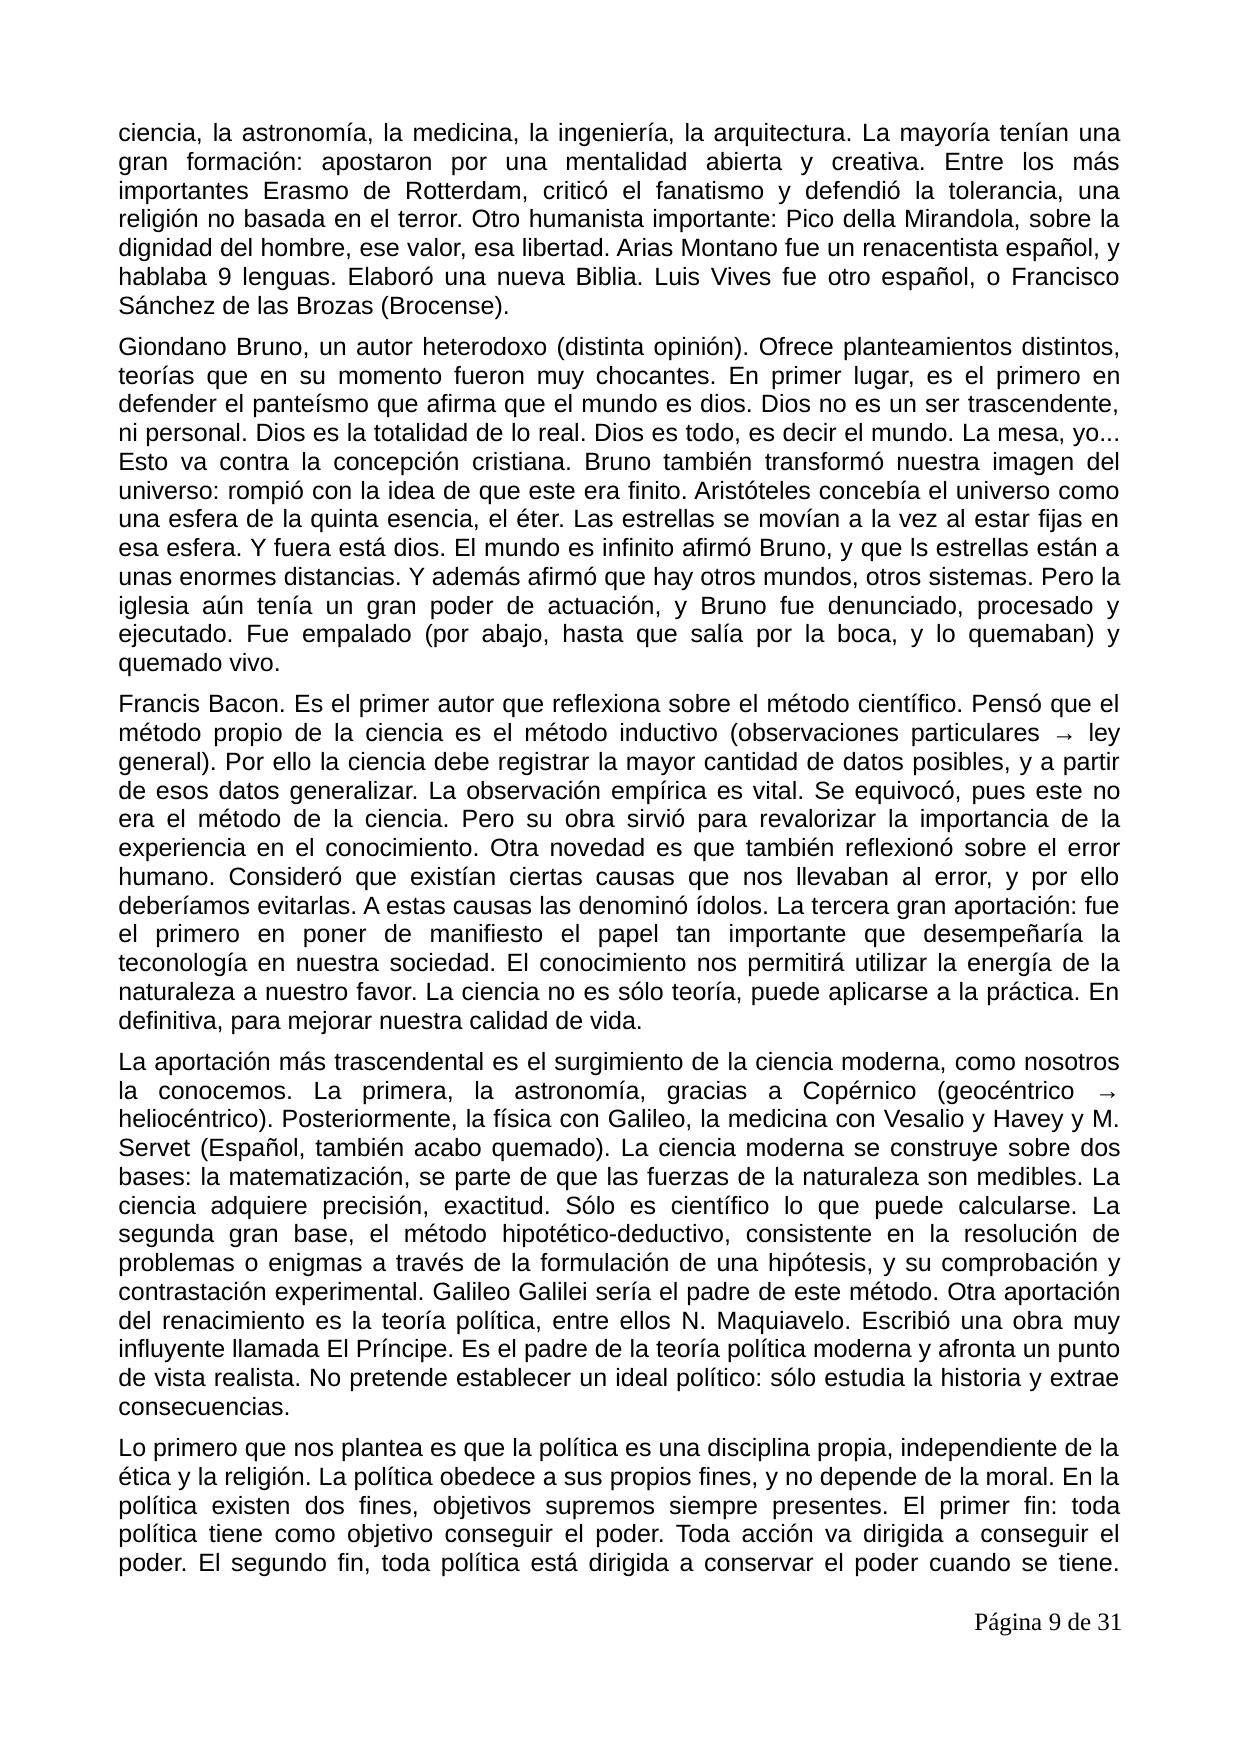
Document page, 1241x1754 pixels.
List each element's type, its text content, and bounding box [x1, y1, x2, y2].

text Lo primero que nos plantea es que la política es una disciplina propia, independiente de la ética y la religión. La política obedece a sus propios fines, y no depende de la moral. En la política existen dos fines, objetivos supremos siempre presentes. El primer fin: toda política tiene como objetivo conseguir el poder. Toda acción va dirigida a conseguir el poder. El segundo fin, toda política está dirigida a conservar el poder cuando se tiene. [118, 1433, 1122, 1577]
text La aportación más trascendental es el surgimiento de la ciencia moderna, como nosotros la conocemos. La primera, la astronomía, gracias a Copérnico (geocéntrico → heliocéntrico). Posteriormente, la física con Galileo, la medicina con Vesalio y Havey y M. Servet (Español, también acabo quemado). La ciencia moderna se construye sobre dos bases: la matematización, se parte de que las fuerzas de la naturaleza son medibles. La ciencia adquiere precisión, exactitud. Sólo es científico lo que puede calcularse. La segunda gran base, el método hipotético-deductivo, consistente en la resolución de problemas o enigmas a través de la formulación de una hipótesis, y su comprobación y contrastación experimental. Galileo Galilei sería el padre de este método. Otra aportación del renacimiento es la teoría política, entre ellos N. Maquiavelo. Escribió una obra muy influyente llamada El Príncipe. Es el padre de la teoría política moderna y afronta un punto de vista realista. No pretende establecer un ideal político: sólo estudia la historia y extrae consecuencias. [118, 1047, 1122, 1421]
text Giondano Bruno, un autor heterodoxo (distinta opinión). Ofrece planteamientos distintos, teorías que en su momento fueron muy chocantes. En primer lugar, es el primero en defender el panteísmo que afirma que el mundo es dios. Dios no es un ser trascendente, ni personal. Dios es la totalidad de lo real. Dios es todo, es decir el mundo. La mesa, yo... Esto va contra la concepción cristiana. Bruno también transformó nuestra imagen del universo: rompió con la idea de que este era finito. Aristóteles concebía el universo como una esfera de la quinta esencia, el éter. Las estrellas se movían a la vez al estar fijas en esa esfera. Y fuera está dios. El mundo es infinito afirmó Bruno, y que ls estrellas están a unas enormes distancias. Y además afirmó que hay otros mundos, otros sistemas. Pero la iglesia aún tenía un gran poder de actuación, y Bruno fue denunciado, procesado y ejecutado. Fue empalado (por abajo, hasta que salía por la boca, y lo quemaban) y quemado vivo. [118, 332, 1122, 677]
text Francis Bacon. Es el primer autor que reflexiona sobre el método científico. Pensó que el método propio de la ciencia es el método inductivo (observaciones particulares → ley general). Por ello la ciencia debe registrar la mayor cantidad de datos posibles, y a partir de esos datos generalizar. La observación empírica es vital. Se equivocó, pues este no era el método de la ciencia. Pero su obra sirvió para revalorizar la importancia de la experiencia en el conocimiento. Otra novedad es que también reflexionó sobre el error humano. Consideró que existían ciertas causas que nos llevaban al error, y por ello deberíamos evitarlas. A estas causas las denominó ídolos. La tercera gran aportación: fue el primero en poner de manifiesto el papel tan importante que desempeñaría la teconología en nuestra sociedad. El conocimiento nos permitirá utilizar la energía de la naturaleza a nuestro favor. La ciencia no es sólo teoría, puede aplicarse a la práctica. En definitiva, para mejorar nuestra calidad de vida. [118, 689, 1122, 1034]
text ciencia, la astronomía, la medicina, la ingeniería, la arquitectura. La mayoría tenían una gran formación: apostaron por una mentalidad abierta y creativa. Entre los más importantes Erasmo de Rotterdam, criticó el fanatismo y defendió la tolerancia, una religión no basada en el terror. Otro humanista importante: Pico della Mirandola, sobre la dignidad del hombre, ese valor, esa libertad. Arias Montano fue un renacentista español, y hablaba 9 lenguas. Elaboró una nueva Biblia. Luis Vives fue otro español, o Francisco Sánchez de las Brozas (Brocense). [118, 118, 1122, 319]
